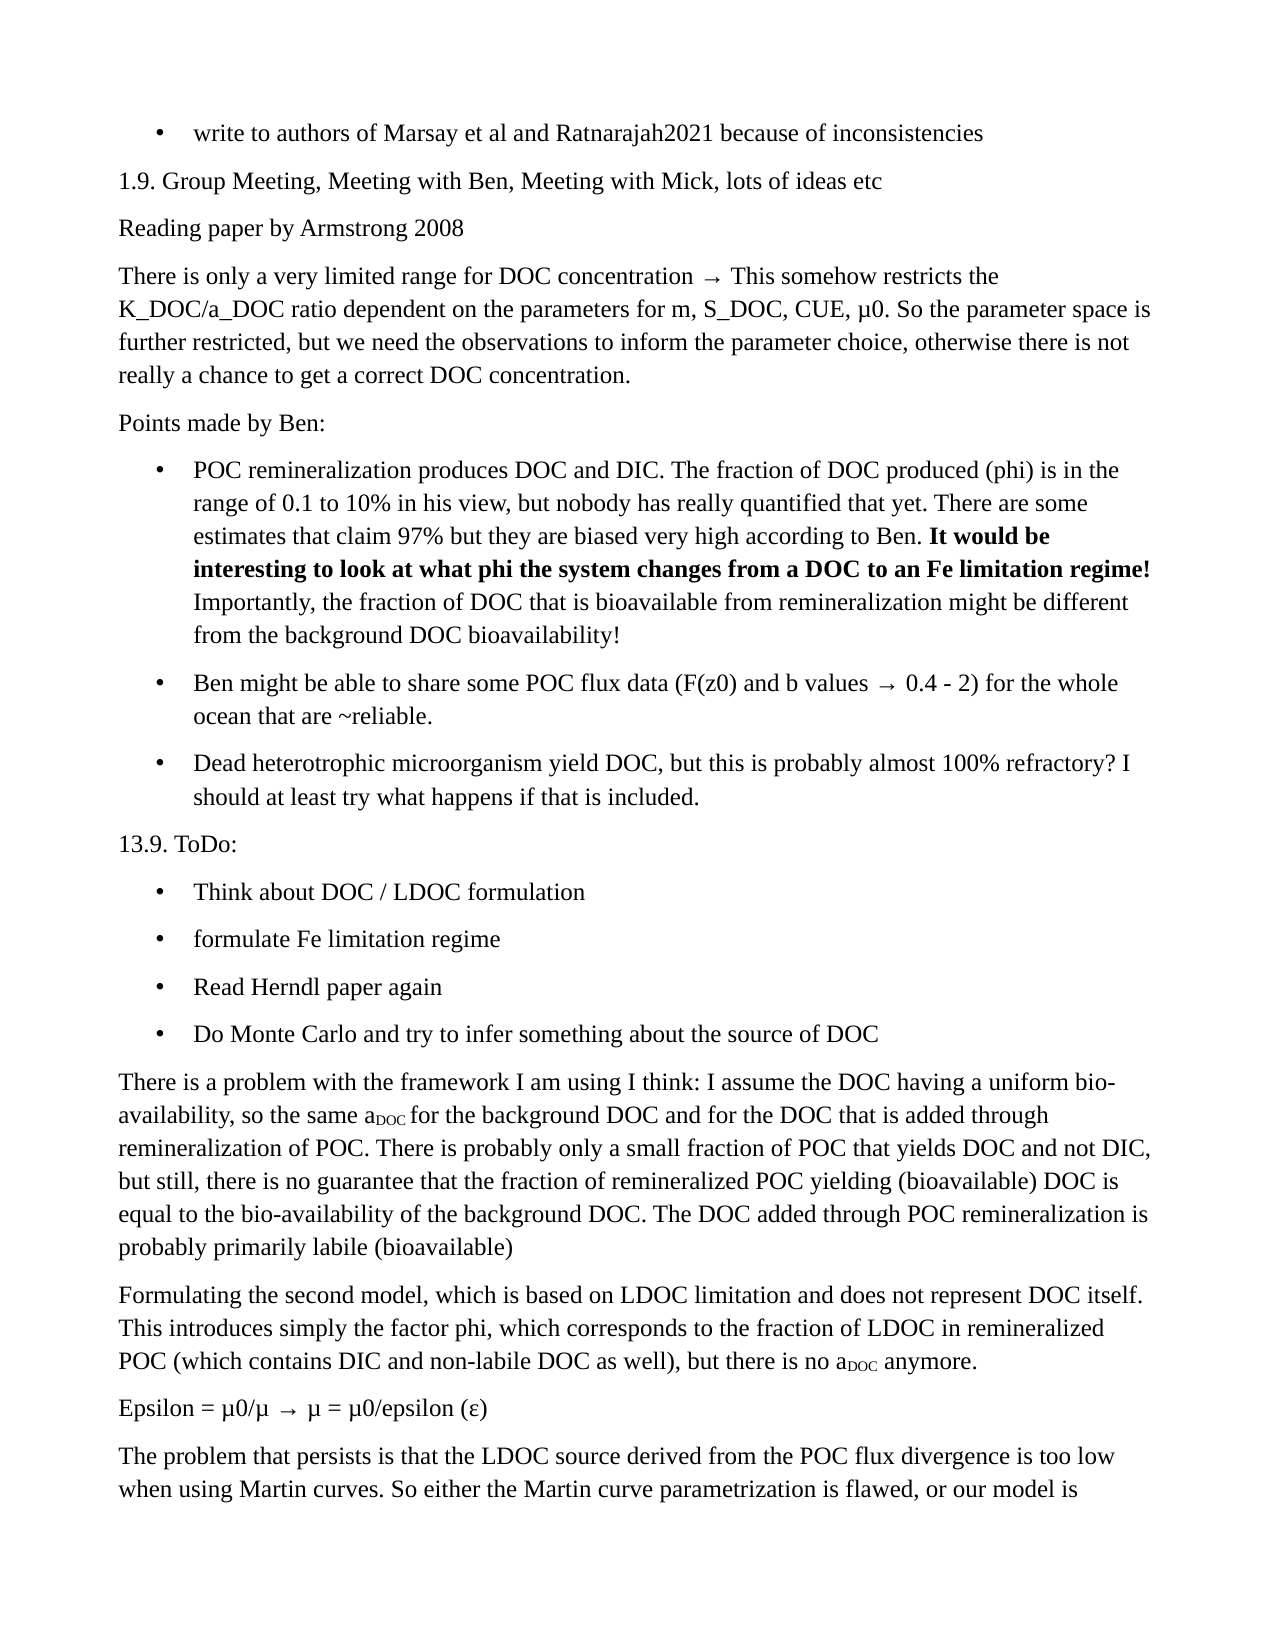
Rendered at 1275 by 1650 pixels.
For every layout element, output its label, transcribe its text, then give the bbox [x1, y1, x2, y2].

list Think about DOC / LDOC formulation [156, 877, 1157, 906]
list POC remineralization produces DOC and DIC. The fraction of DOC produced (phi) is in the range of 0.1 to 10% in his view, but nobody has really quantified that yet. There are some estimates that claim 97% but they are biased very high according to Ben. It would be interesting to look at what phi the system changes from a DOC to an Fe limitation regime! Importantly, the fraction of DOC that is bioavailable from remineralization might be different from the background DOC bioavailability! [156, 455, 1157, 649]
text There is a problem with the framework I am using I think: I assume the DOC having a uniform bio-availability, so the same aDOC for the background DOC and for the DOC that is added through remineralization of POC. There is probably only a small fraction of POC that yields DOC and not DIC, but still, there is no guarantee that the fraction of remineralized POC yielding (bioavailable) DOC is equal to the bio-availability of the background DOC. The DOC added through POC remineralization is probably primarily labile (bioavailable) [118, 1067, 1157, 1261]
list Do Monte Carlo and try to infer something about the source of DOC [156, 1019, 1157, 1048]
list write to authors of Marsay et al and Ratnarajah2021 because of inconsistencies [156, 118, 1157, 147]
text 13.9. ToDo: [118, 829, 1157, 858]
text The problem that persists is that the LDOC source derived from the POC flux divergence is too low when using Martin curves. So either the Martin curve parametrization is flawed, or our model is [118, 1441, 1157, 1503]
text There is only a very limited range for DOC concentration → This somehow restricts the K_DOC/a_DOC ratio dependent on the parameters for m, S_DOC, CUE, µ0. So the parameter space is further restricted, but we need the observations to inform the parameter choice, otherwise there is not really a chance to get a correct DOC concentration. [118, 261, 1157, 389]
text Reading paper by Armstrong 2008 [118, 213, 1157, 242]
text Points made by Ben: [118, 408, 1157, 436]
text Epsilon = µ0/µ → µ = µ0/epsilon (ε) [118, 1393, 1157, 1422]
list Read Herndl paper again [156, 972, 1157, 1001]
text Formulating the second model, which is based on LDOC limitation and does not represent DOC itself. This introduces simply the factor phi, which corresponds to the fraction of LDOC in remineralized POC (which contains DIC and non-labile DOC as well), but there is no aDOC anymore. [118, 1280, 1157, 1375]
list Ben might be able to share some POC flux data (F(z0) and b values → 0.4 - 2) for the whole ocean that are ~reliable. [156, 668, 1157, 730]
list Dead heterotrophic microorganism yield DOC, but this is probably almost 100% refractory? I should at least try what happens if that is included. [156, 748, 1157, 810]
list formulate Fe limitation regime [156, 924, 1157, 953]
text 1.9. Group Meeting, Meeting with Ben, Meeting with Mick, lots of ideas etc [118, 166, 1157, 194]
